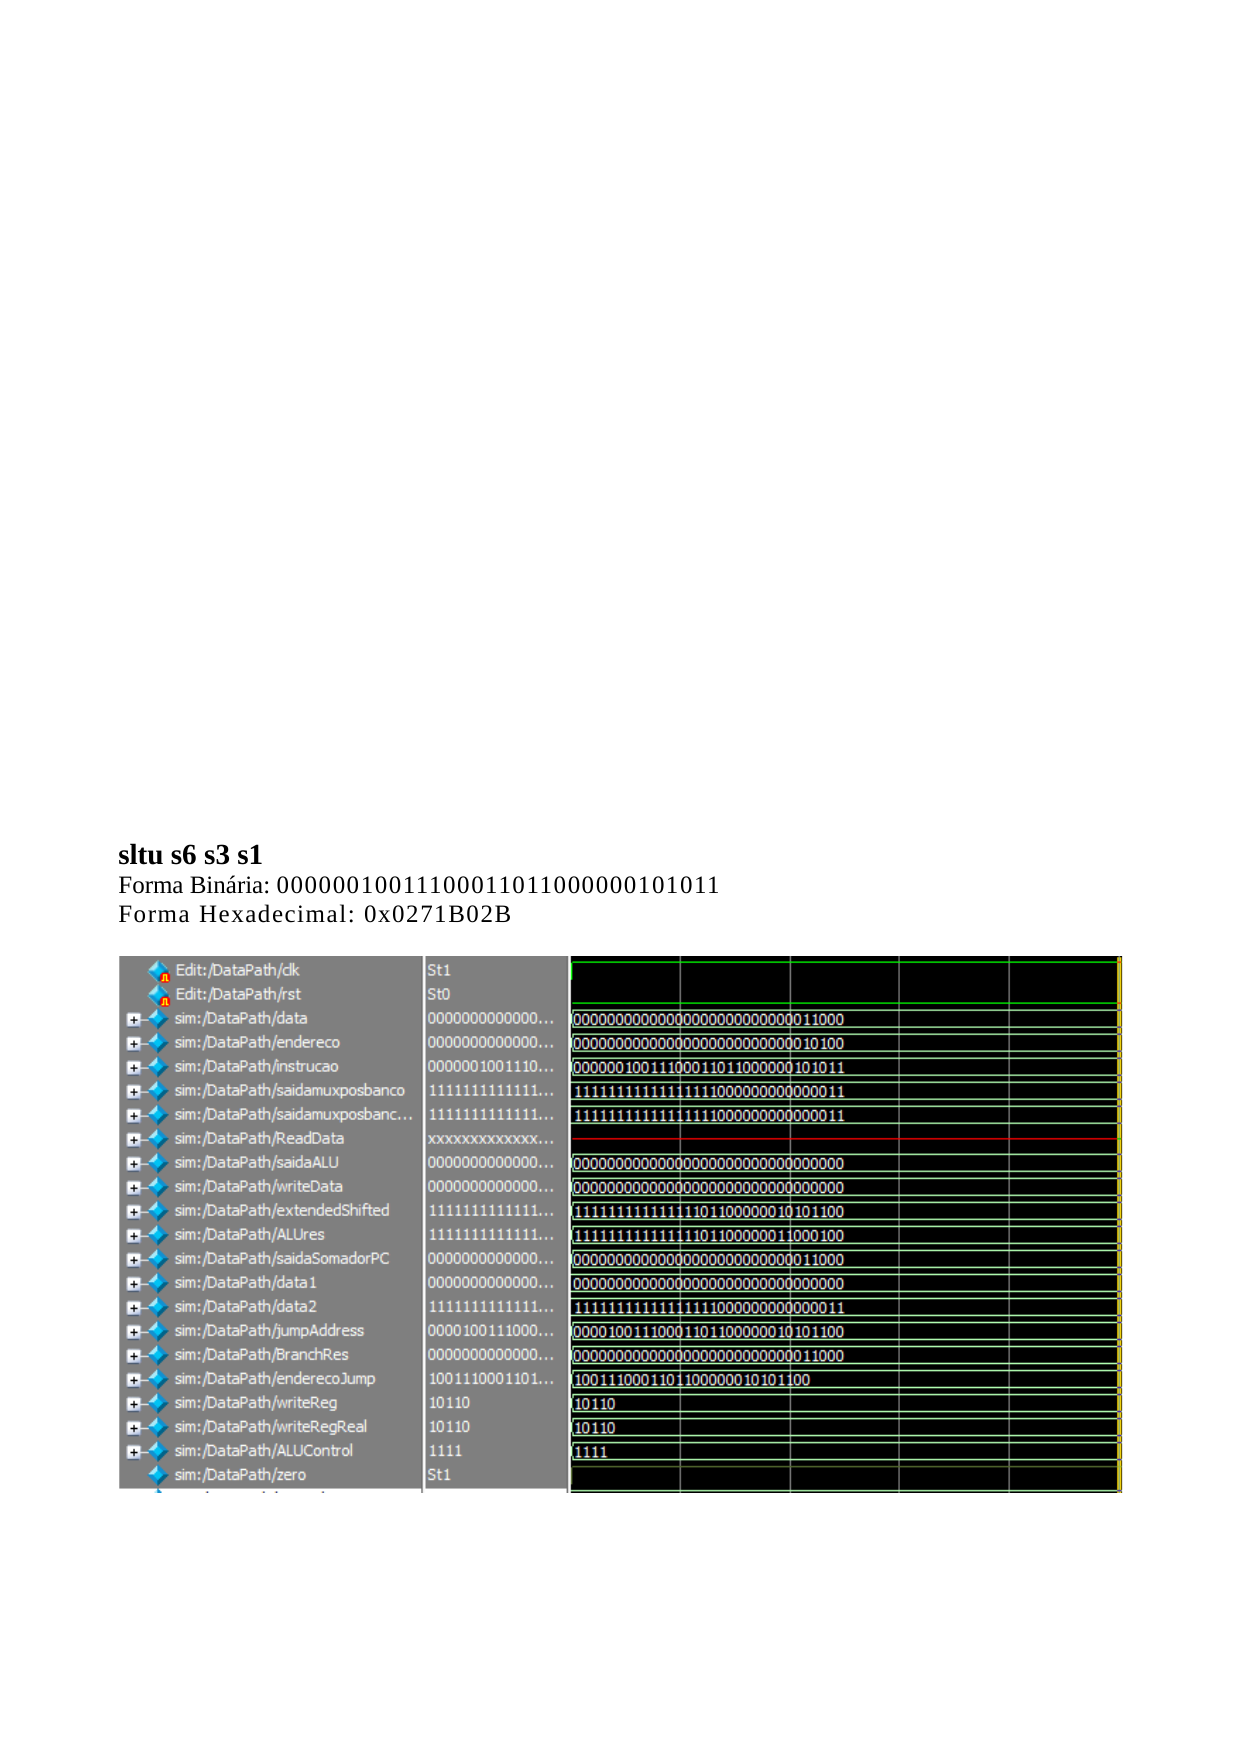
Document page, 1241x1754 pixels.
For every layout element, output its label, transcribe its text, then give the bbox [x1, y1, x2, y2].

picture [118, 956, 1123, 1493]
text sltu s6 s3 s1 [118, 837, 1122, 870]
text Forma Hexadecimal: 0x0271B02B [118, 899, 1122, 928]
text Forma Binária: 00000010011100011011000000101011 [118, 870, 1122, 899]
